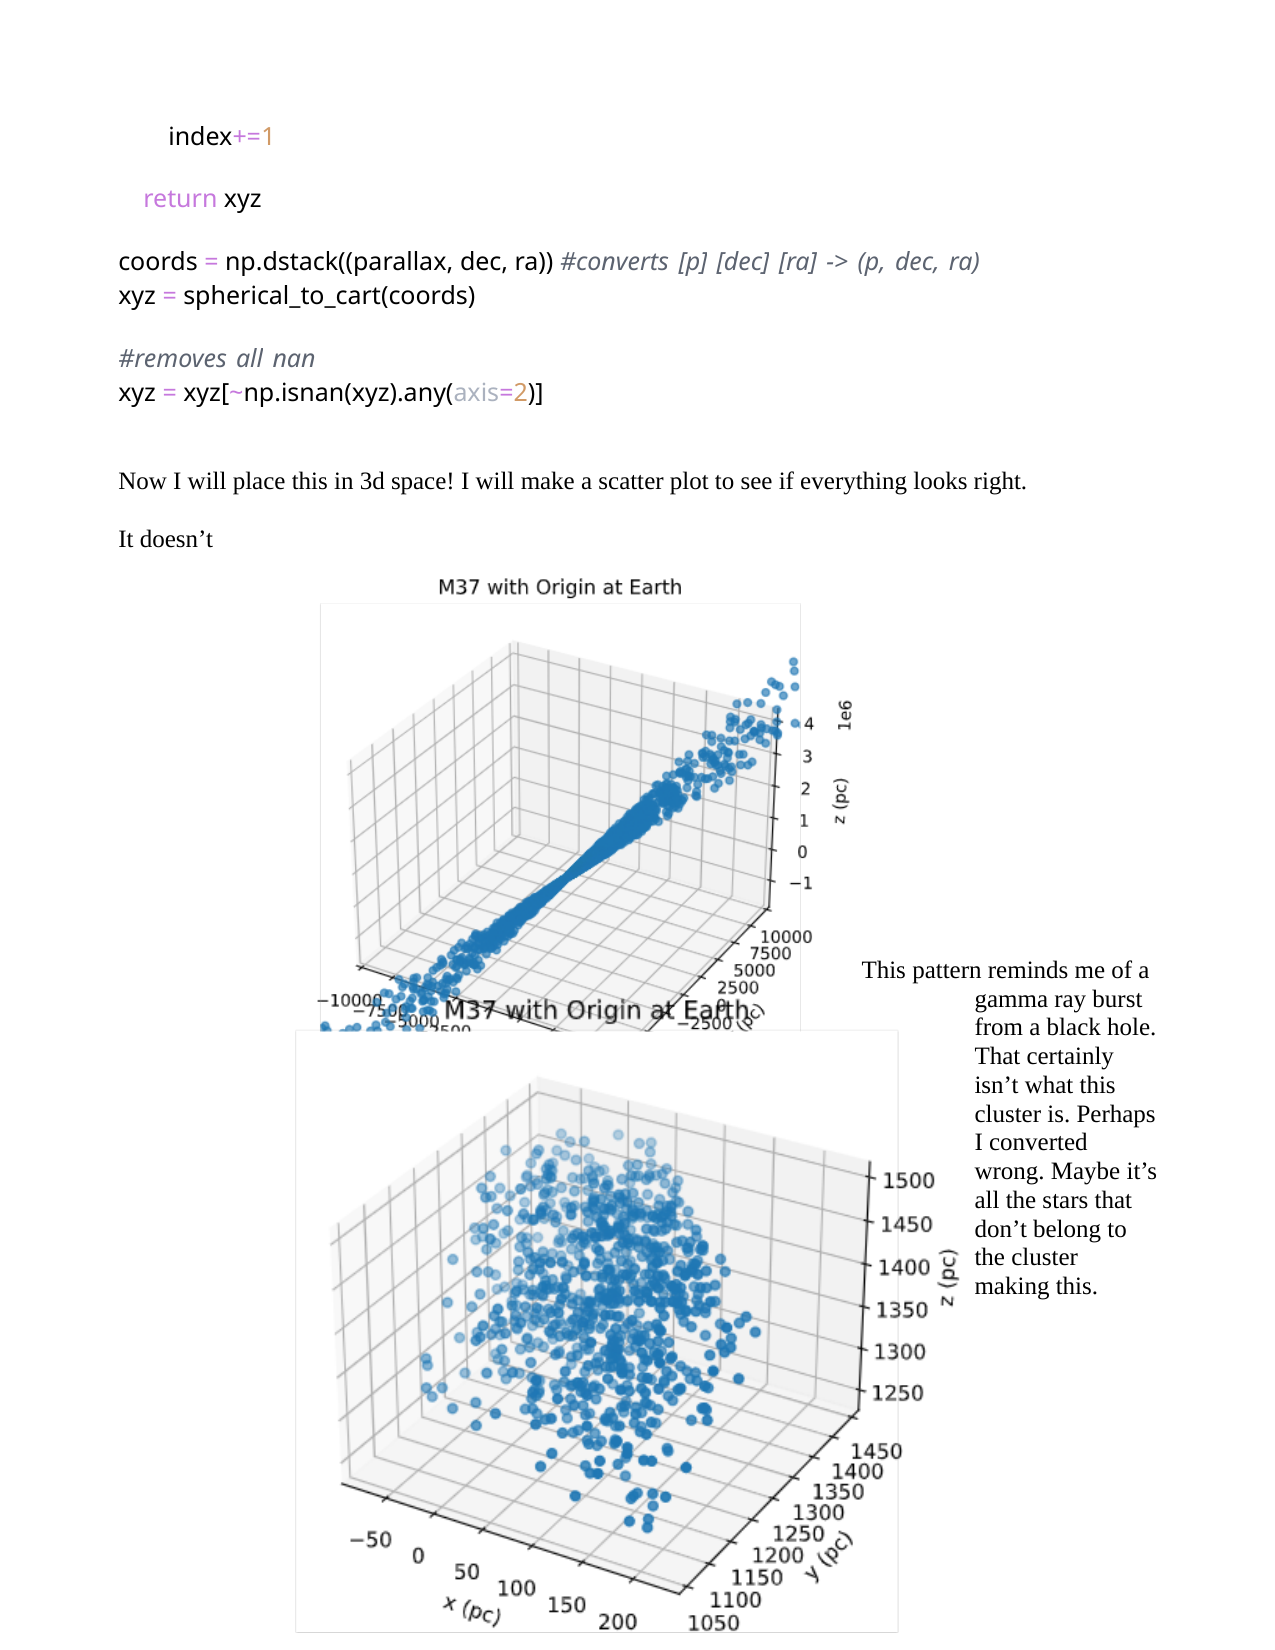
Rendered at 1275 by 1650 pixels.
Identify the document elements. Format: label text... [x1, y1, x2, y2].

text coords = np.dstack((parallax, dec, ra)) #converts [p] [dec] [ra] -> (p, dec, ra) [118, 244, 1157, 278]
text This pattern reminds me of a gamma ray burst from a black hole. That certainly isn’t what this cluster is. Perhaps I converted wrong. Maybe it’s all the stars that don’t belong to the cluster making this. [862, 955, 1157, 1300]
text return xyz [118, 181, 1157, 215]
text index+=1 [118, 118, 1157, 152]
text [118, 955, 304, 1300]
text Now I will place this in 3d space! I will make a scatter plot to see if everything looks right. [118, 466, 1157, 495]
picture [282, 567, 975, 1650]
text xyz = spherical_to_cart(coords) [118, 278, 1157, 312]
text #removes all nan [118, 341, 1157, 375]
text xyz = xyz[~np.isnan(xyz).any(axis=2)] [118, 375, 1157, 409]
text It doesn’t [118, 524, 1157, 552]
